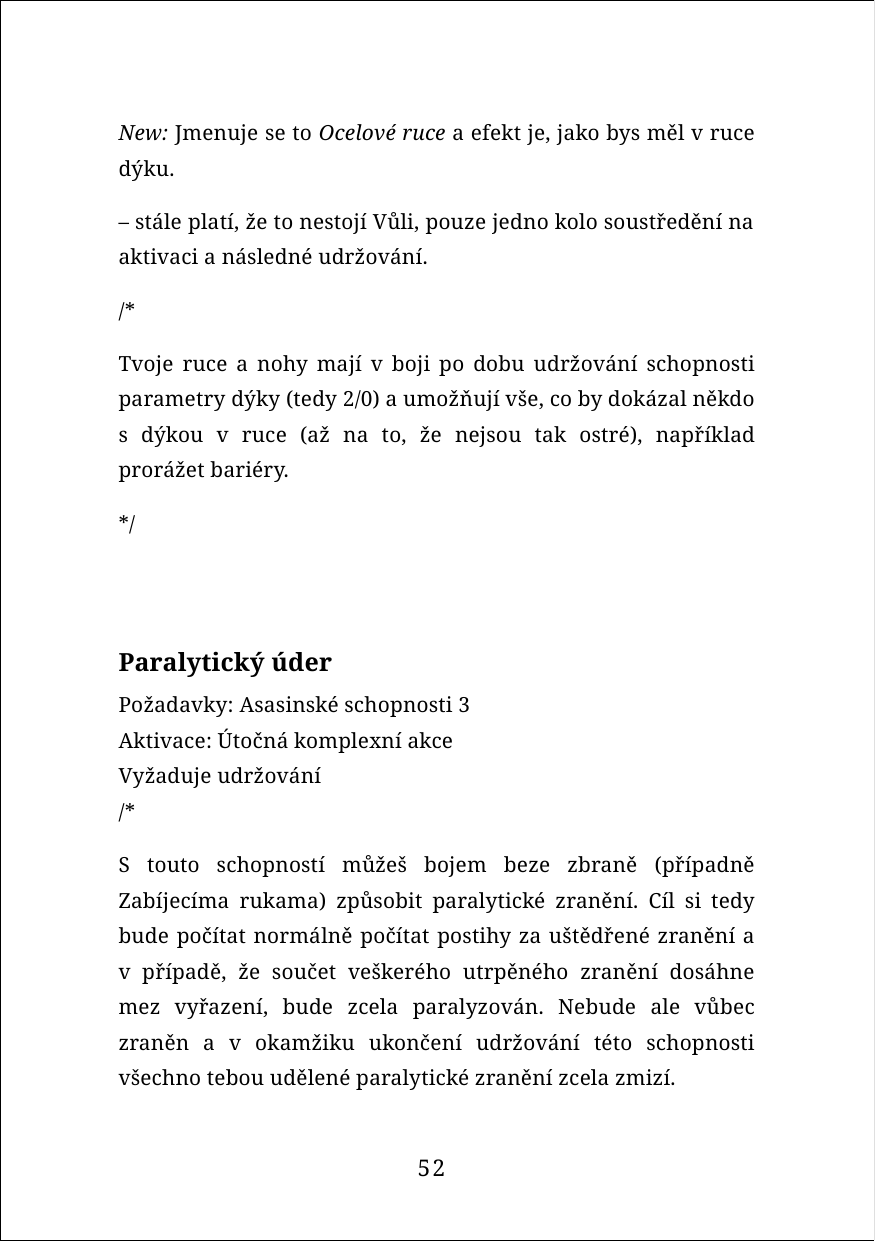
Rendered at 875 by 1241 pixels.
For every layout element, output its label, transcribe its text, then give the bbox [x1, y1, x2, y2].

subtitle Paralytický úder [118, 645, 756, 679]
text /* [118, 296, 756, 324]
text S touto schopností můžeš bojem beze zbraně (případně Zabíjecíma rukama) způsobit paralytické zranění. Cíl si tedy bude počítat normálně počítat postihy za uštědřené zranění a v případě, že součet veškerého utrpěného zranění dosáhne mez vyřazení, bude zcela paralyzován. Nebude ale vůbec zraněn a v okamžiku ukončení udržování této schopnosti všechno tebou udělené paralytické zranění zcela zmizí. [118, 850, 756, 1092]
text Požadavky: Asasinské schopnosti 3 Aktivace: Útočná komplexní akce Vyžaduje udržování /* [118, 691, 756, 826]
text Tvoje ruce a nohy mají v boji po dobu udržování schopnosti parametry dýky (tedy 2/0) a umožňují vše, co by dokázal někdo s dýkou v ruce (až na to, že nejsou tak ostré), například prorážet bariéry. [118, 349, 756, 484]
text – stále platí, že to nestojí Vůli, pouze jedno kolo soustředění na aktivaci a následné udržování. [118, 207, 756, 271]
text New: Jmenuje se to Ocelové ruce a efekt je, jako bys měl v ruce dýku. [118, 118, 756, 182]
text */ [118, 509, 756, 537]
